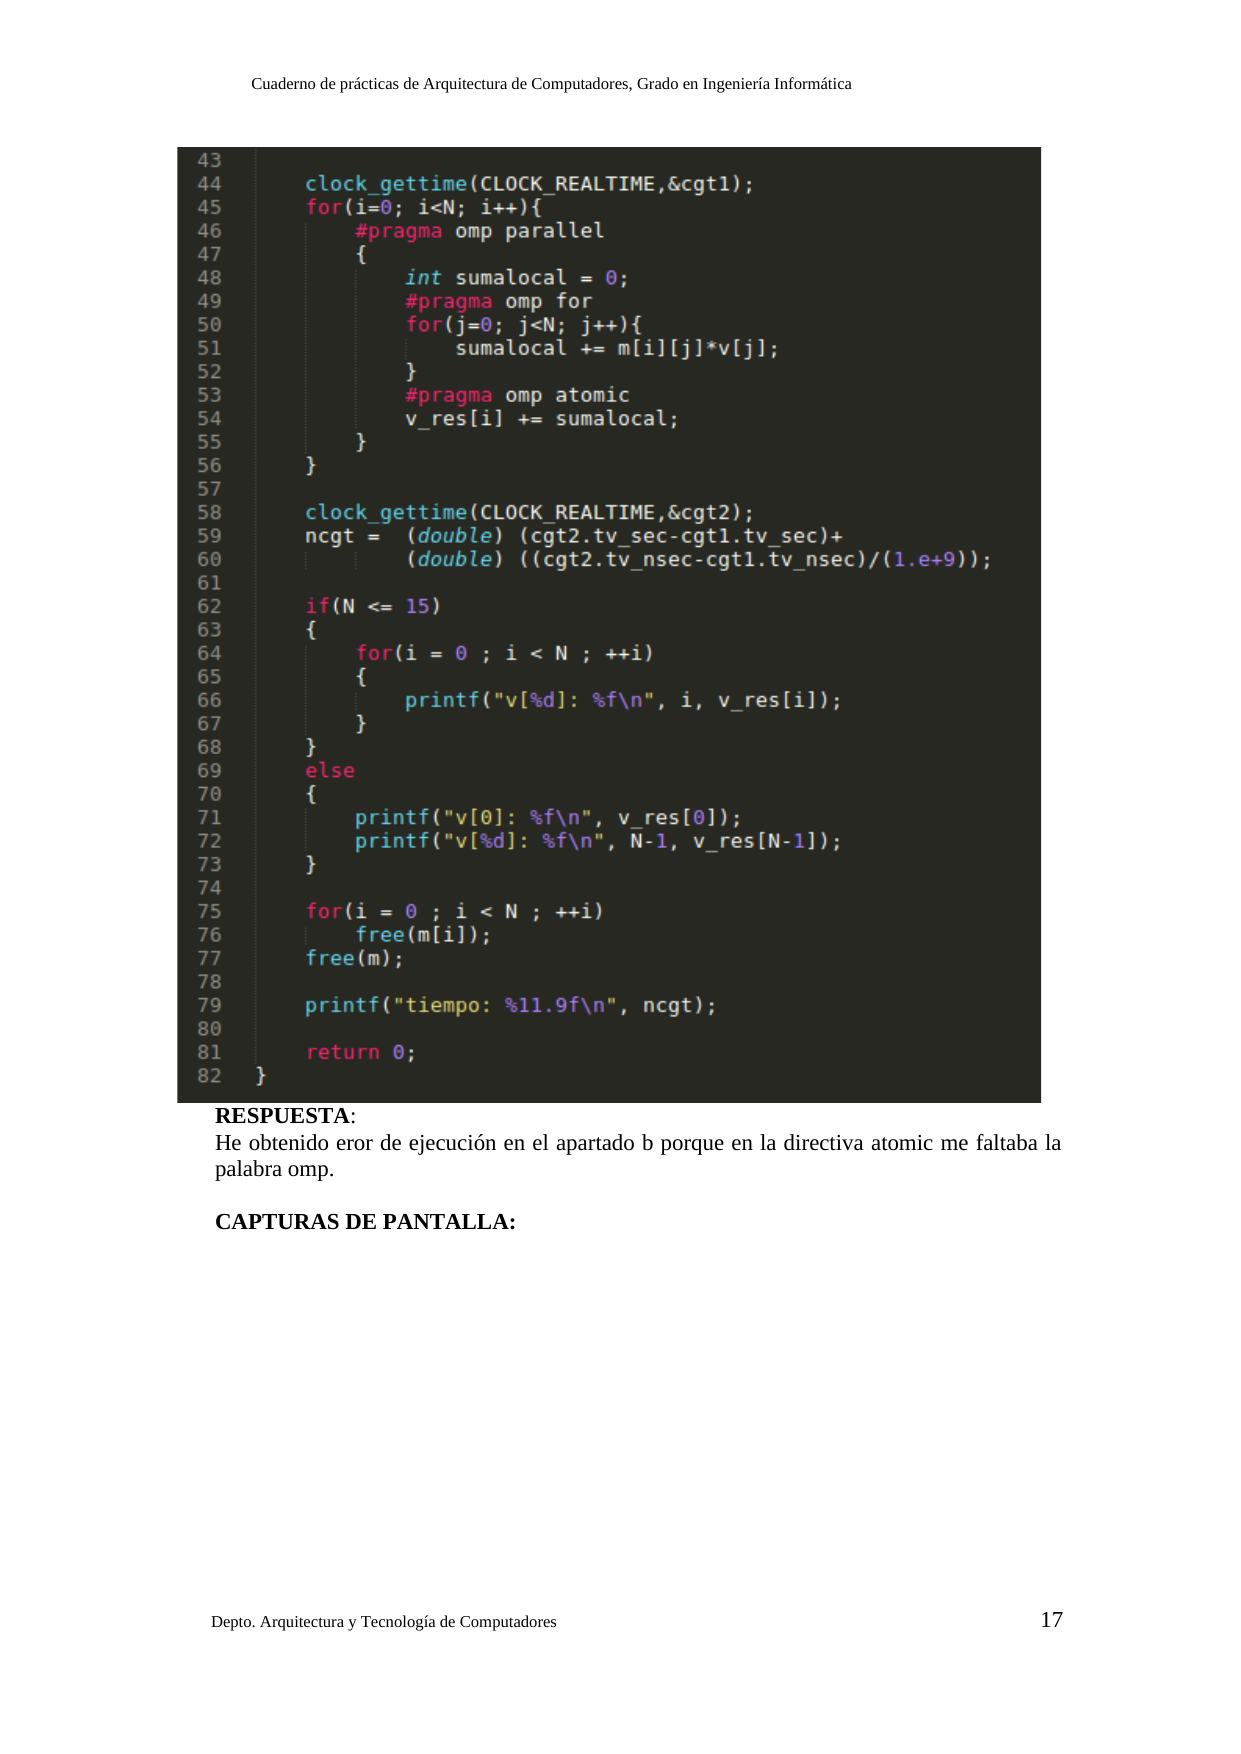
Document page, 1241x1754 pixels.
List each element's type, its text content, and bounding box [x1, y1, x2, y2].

picture [177, 147, 1042, 1103]
text CAPTURAS DE PANTALLA: [215, 1208, 1063, 1234]
text He obtenido eror de ejecución en el apartado b porque en la directiva atomic me faltaba la palabra omp. [215, 1129, 1063, 1181]
text RESPUESTA: [215, 279, 1063, 1129]
